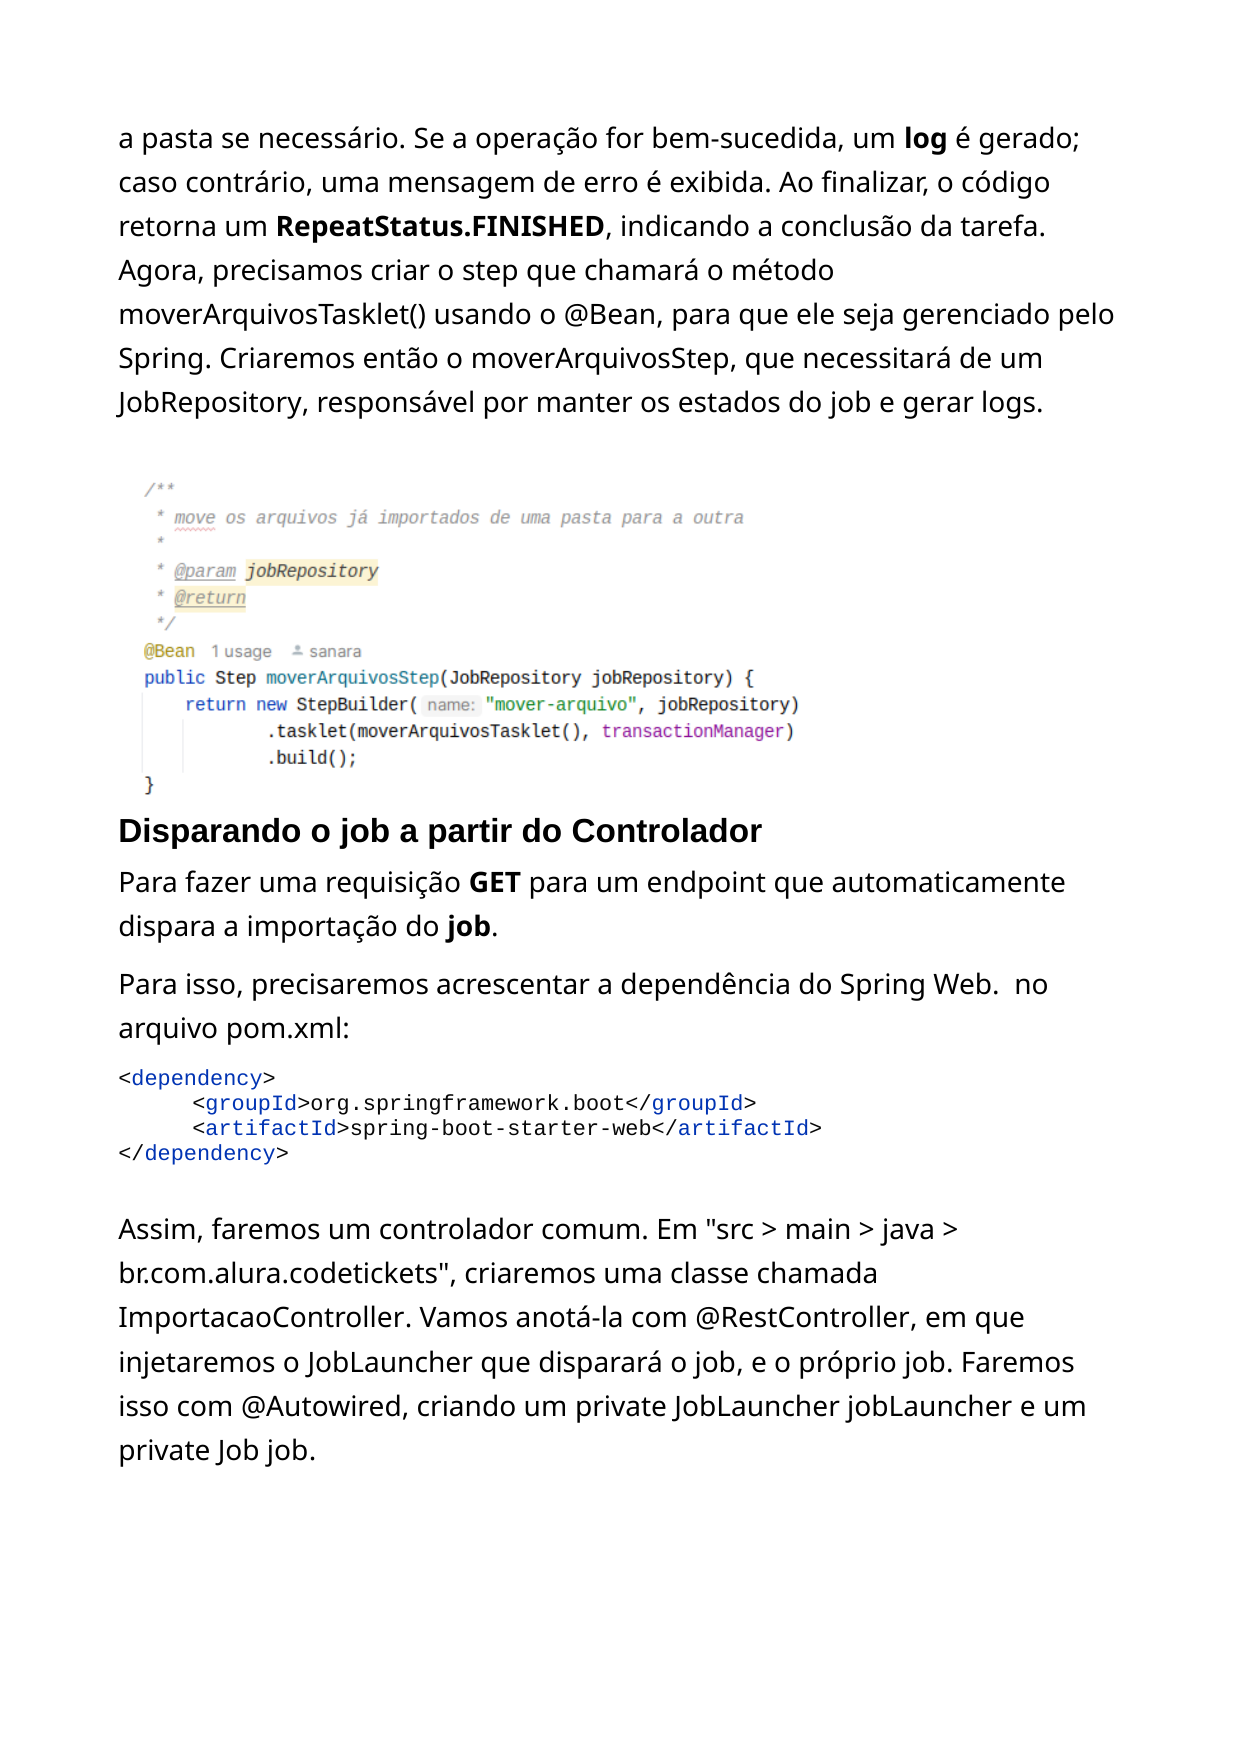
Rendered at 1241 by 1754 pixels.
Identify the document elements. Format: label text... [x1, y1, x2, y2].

text Para isso, precisaremos acrescentar a dependência do Spring Web. no arquivo pom.xml: [118, 965, 1122, 1047]
text <dependency> <groupId>org.springframework.boot</groupId> <artifactId>spring-boot-starter-web</artifactId> </dependency> [118, 1067, 1122, 1210]
text Para fazer uma requisição GET para um endpoint que automaticamente dispara a importação do job. [118, 862, 1122, 944]
text Agora, precisamos criar o step que chamará o método moverArquivosTasklet() usando o @Bean, para que ele seja gerenciado pelo Spring. Criaremos então o moverArquivosStep, que necessitará de um JobRepository, responsável por manter os estados do job e gerar logs. [118, 250, 1122, 421]
text Assim, faremos um controlador comum. Em "src > main > java > br.com.alura.codetickets", criaremos uma classe chamada ImportacaoController. Vamos anotá-la com @RestController, em que injetaremos o JobLauncher que disparará o job, e o próprio job. Faremos isso com @Autowired, criando um private JobLauncher jobLauncher e um private Job job. [118, 1210, 1122, 1468]
subtitle Disparando o job a partir do Controlador [118, 528, 1122, 849]
text a pasta se necessário. Se a operação for bem-sucedida, um log é gerado; caso contrário, uma mensagem de erro é exibida. Ao finalizar, o código retorna um RepeatStatus.FINISHED, indicando a conclusão da tarefa. [118, 118, 1122, 244]
picture [110, 469, 1031, 811]
